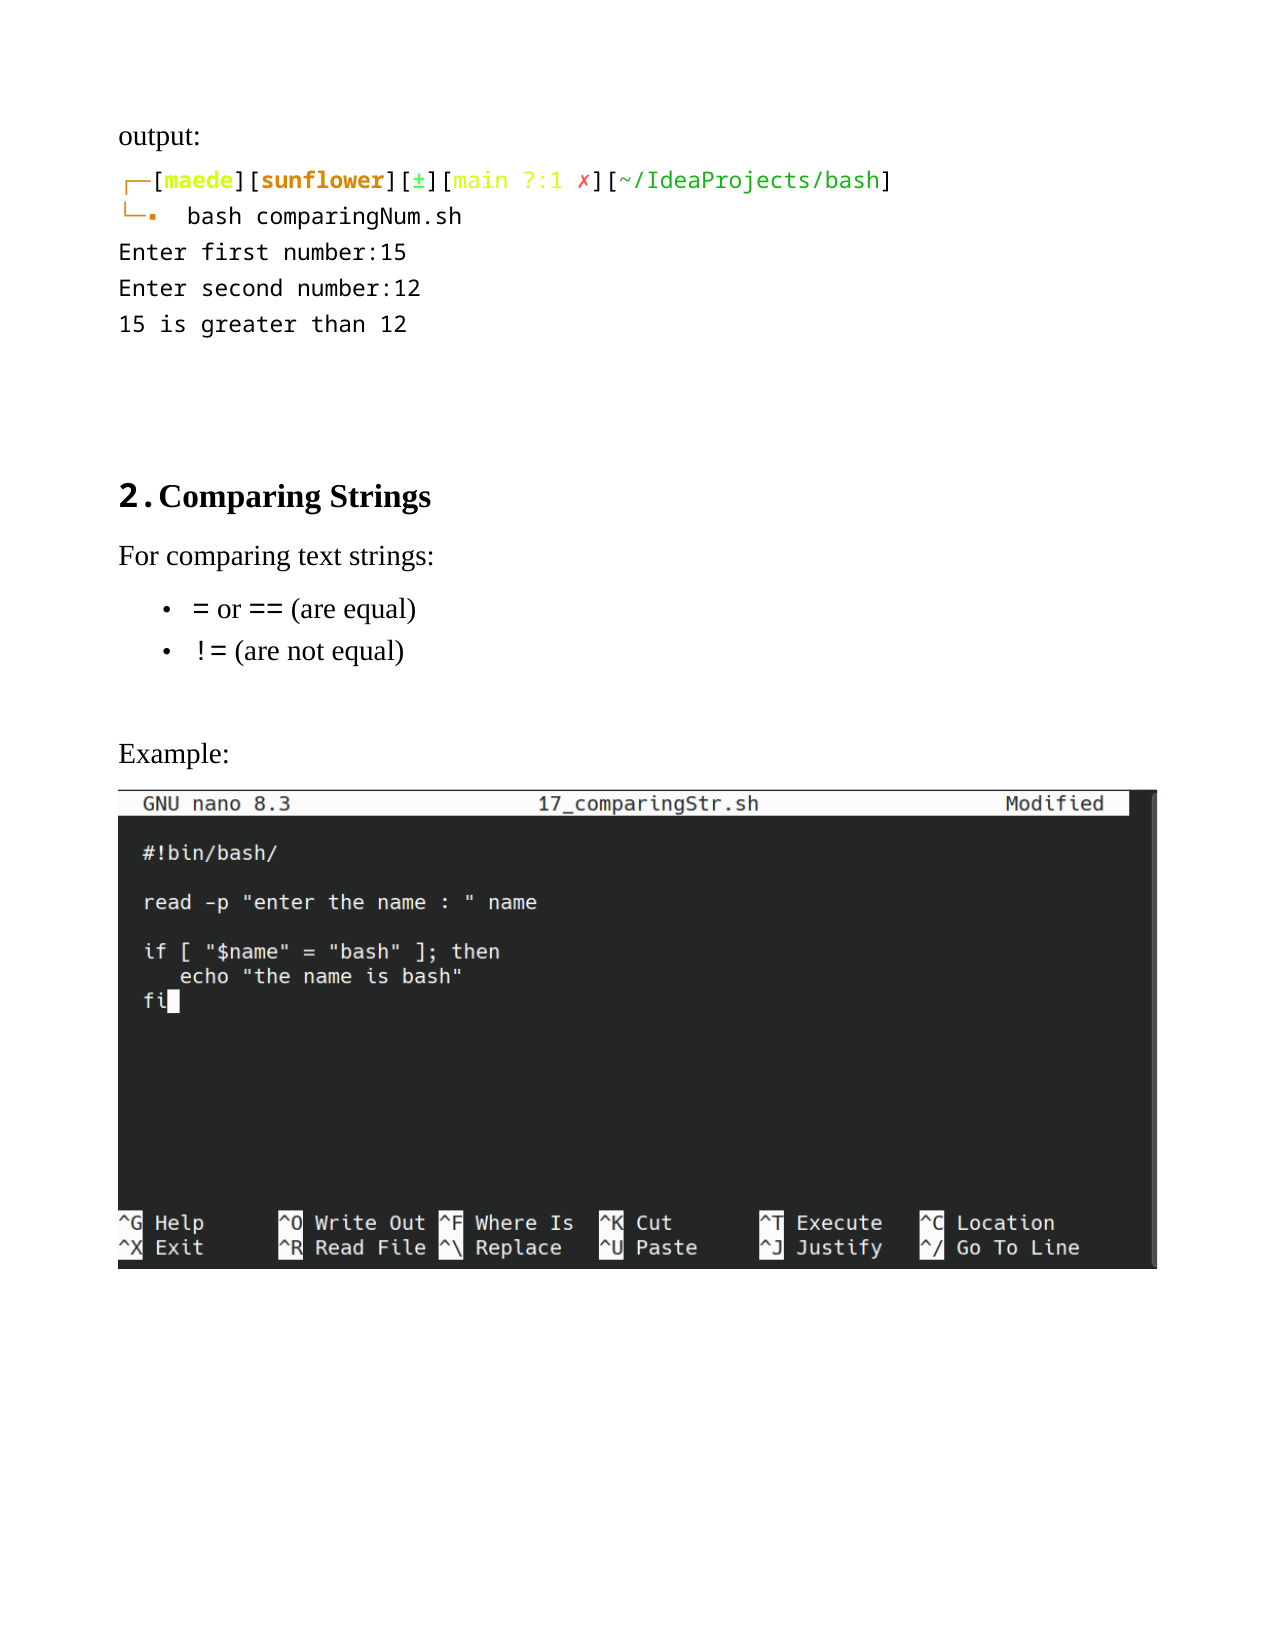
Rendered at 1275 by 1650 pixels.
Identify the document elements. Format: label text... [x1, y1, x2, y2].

picture [118, 789, 1158, 1269]
text Example: [118, 736, 1157, 770]
list != (are not equal) [162, 633, 1157, 669]
list = or == (are equal) [162, 591, 1157, 627]
text For comparing text strings: [118, 538, 1157, 572]
text 2.Comparing Strings [118, 358, 1157, 517]
subtitle output: [118, 118, 1157, 152]
text ┌─[maede][sunflower][±][main ?:1 ✗][~/IdeaProjects/bash] └─▪ bash comparingNum.sh Enter first number:15 Enter second number:12 15 is greater than 12 [118, 164, 1157, 339]
